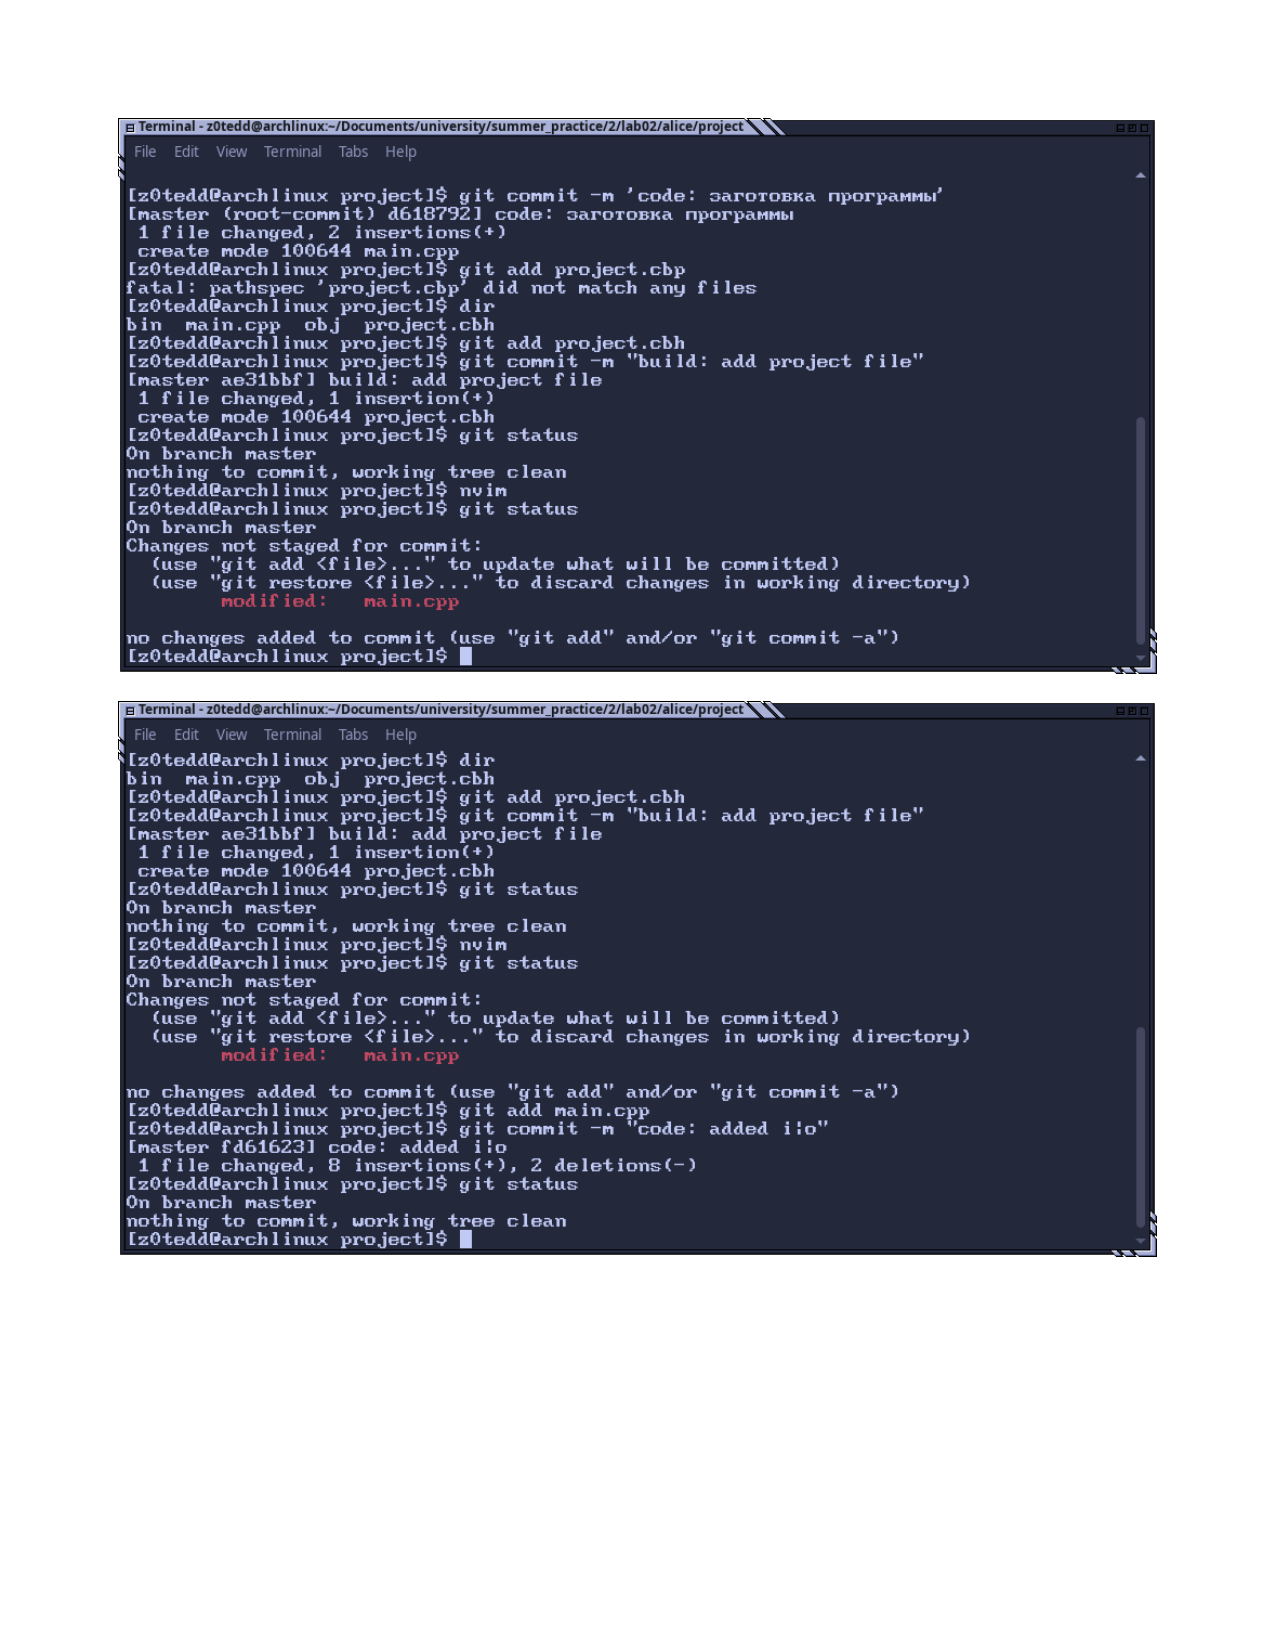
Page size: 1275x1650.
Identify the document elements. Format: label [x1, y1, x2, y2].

picture [118, 701, 1157, 1257]
picture [118, 118, 1157, 674]
